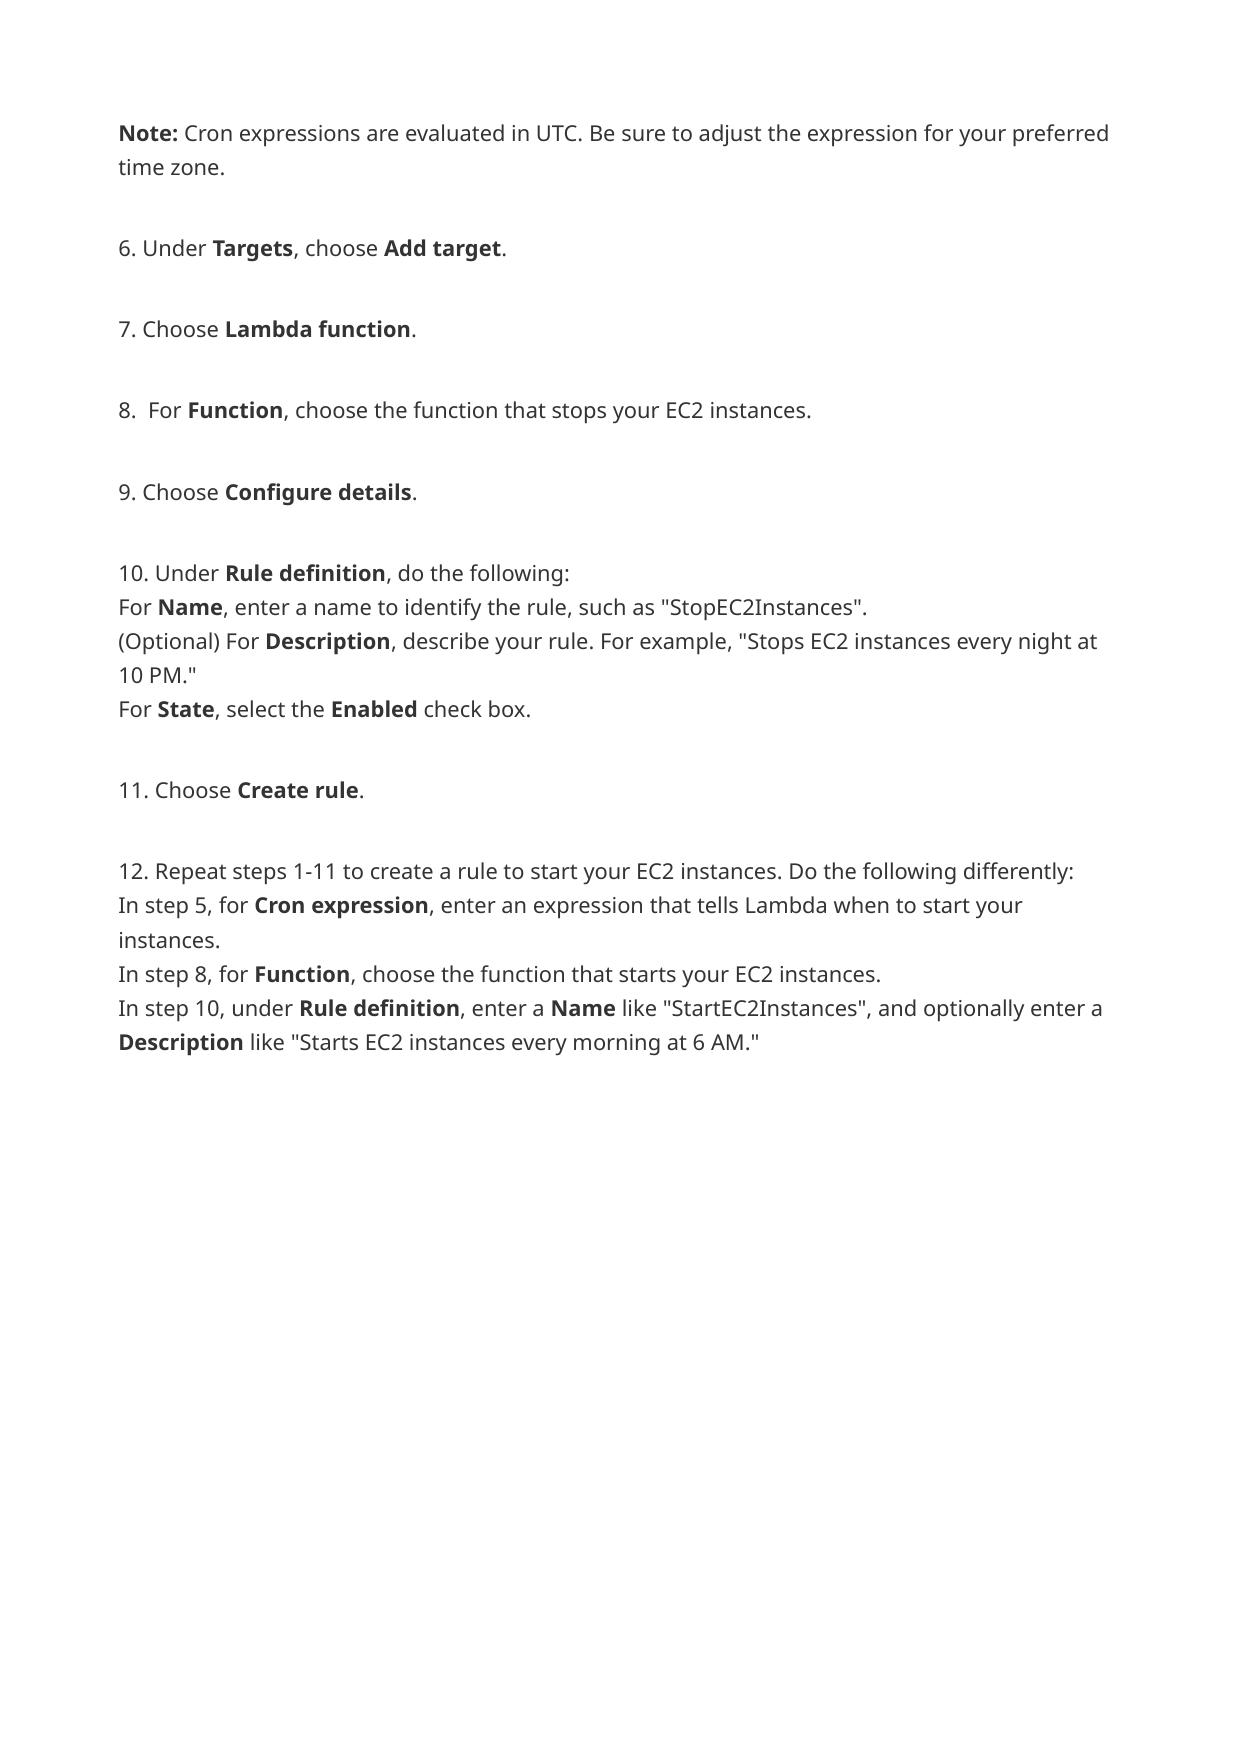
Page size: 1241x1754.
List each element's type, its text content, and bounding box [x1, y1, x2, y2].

text 7. Choose Lambda function. [118, 314, 1122, 344]
text 9. Choose Configure details. [118, 476, 1122, 506]
text 10. Under Rule definition, do the following: For Name, enter a name to identify the rule, such as "StopEC2Instances". (Optional) For Description, describe your rule. For example, "Stops EC2 instances every night at 10 PM." For State, select the Enabled check box. [118, 557, 1122, 724]
text 8. For Function, choose the function that stops your EC2 instances. [118, 395, 1122, 425]
text Note: Cron expressions are evaluated in UTC. Be sure to adjust the expression for your preferred time zone. [118, 118, 1122, 182]
text 12. Repeat steps 1-11 to create a rule to start your EC2 instances. Do the following differently: In step 5, for Cron expression, enter an expression that tells Lambda when to start your instances. In step 8, for Function, choose the function that starts your EC2 instances. In step 10, under Rule definition, enter a Name like "StartEC2Instances", and optionally enter a Description like "Starts EC2 instances every morning at 6 AM." [118, 856, 1122, 1057]
text 11. Choose Create rule. [118, 775, 1122, 805]
text 6. Under Targets, choose Add target. [118, 233, 1122, 263]
